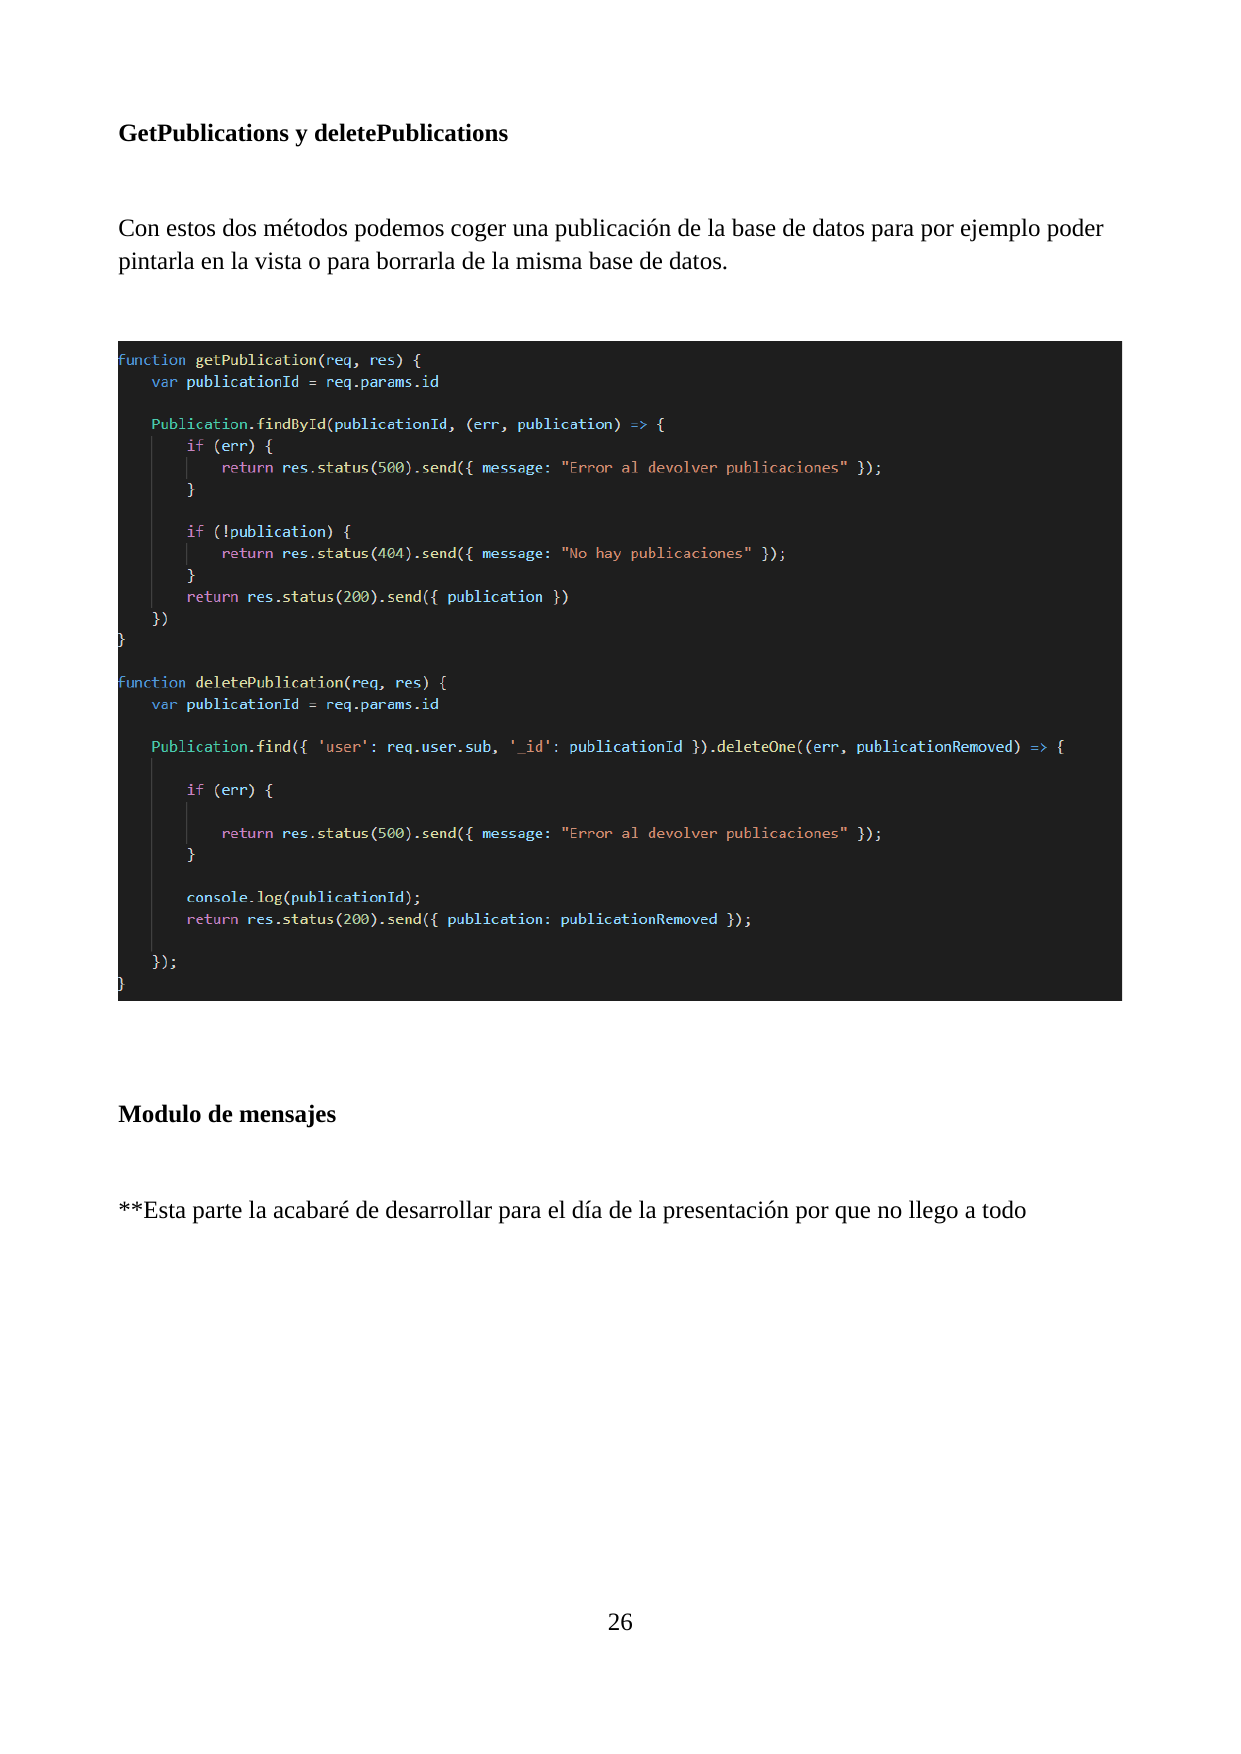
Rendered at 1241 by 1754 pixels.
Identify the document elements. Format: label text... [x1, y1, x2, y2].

picture [118, 341, 1123, 1001]
text **Esta parte la acabaré de desarrollar para el día de la presentación por que no llego a todo [118, 1195, 1122, 1223]
text Con estos dos métodos podemos coger una publicación de la base de datos para por ejemplo poder pintarla en la vista o para borrarla de la misma base de datos. [118, 213, 1122, 275]
text GetPublications y deletePublications [118, 118, 1122, 147]
text Modulo de mensajes [118, 1099, 1122, 1128]
